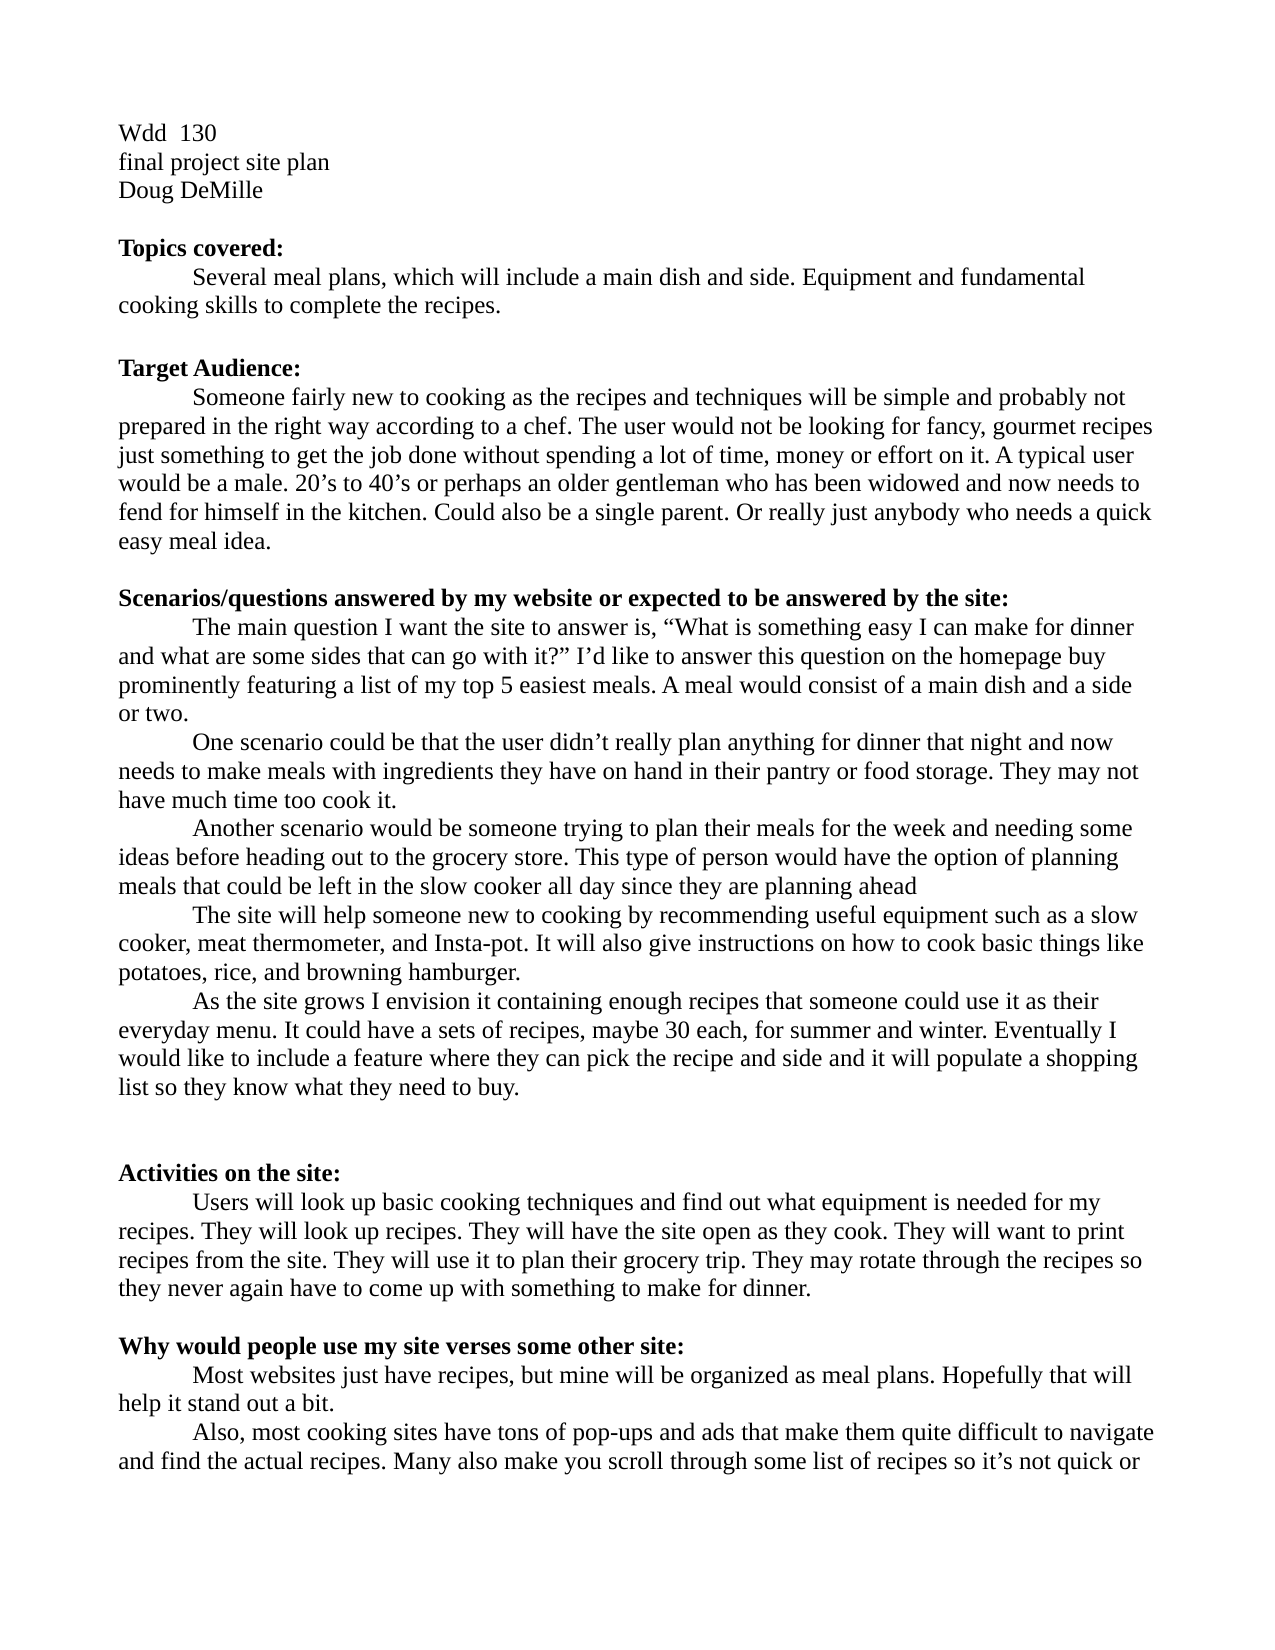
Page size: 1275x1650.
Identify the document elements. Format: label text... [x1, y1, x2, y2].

text One scenario could be that the user didn’t really plan anything for dinner that night and now needs to make meals with ingredients they have on hand in their pantry or food storage. They may not have much time too cook it. [118, 727, 1157, 813]
text Several meal plans, which will include a main dish and side. Equipment and fundamental cooking skills to complete the recipes. [118, 262, 1157, 319]
text The site will help someone new to cooking by recommending useful equipment such as a slow cooker, meat thermometer, and Insta-pot. It will also give instructions on how to cook basic things like potatoes, rice, and browning hamburger. [118, 900, 1157, 986]
text final project site plan [118, 147, 1157, 176]
text Users will look up basic cooking techniques and find out what equipment is needed for my recipes. They will look up recipes. They will have the site open as they cook. They will want to print recipes from the site. They will use it to plan their grocery trip. They may rotate through the recipes so they never again have to come up with something to make for dinner. [118, 1187, 1157, 1302]
text The main question I want the site to answer is, “What is something easy I can make for dinner and what are some sides that can go with it?” I’d like to answer this question on the homepage buy prominently featuring a list of my top 5 easiest meals. A meal would consist of a main dish and a side or two. [118, 612, 1157, 727]
text Activities on the site: [118, 1158, 1157, 1187]
text Also, most cooking sites have tons of pop-ups and ads that make them quite difficult to navigate and find the actual recipes. Many also make you scroll through some list of recipes so it’s not quick or [118, 1417, 1157, 1475]
text Topics covered: [118, 233, 1157, 262]
text Target Audience: [118, 353, 1157, 382]
text Doug DeMille [118, 176, 1157, 204]
text Wdd 130 [118, 118, 1157, 147]
text Why would people use my site verses some other site: [118, 1331, 1157, 1360]
text Another scenario would be someone trying to plan their meals for the week and needing some ideas before heading out to the grocery store. This type of person would have the option of planning meals that could be left in the slow cooker all day since they are planning ahead [118, 813, 1157, 900]
text As the site grows I envision it containing enough recipes that someone could use it as their everyday menu. It could have a sets of recipes, maybe 30 each, for summer and winter. Eventually I would like to include a feature where they can pick the recipe and side and it will populate a shopping list so they know what they need to buy. [118, 986, 1157, 1101]
text Most websites just have recipes, but mine will be organized as meal plans. Hopefully that will help it stand out a bit. [118, 1360, 1157, 1417]
text Someone fairly new to cooking as the recipes and techniques will be simple and probably not prepared in the right way according to a chef. The user would not be looking for fancy, gourmet recipes just something to get the job done without spending a lot of time, money or effort on it. A typical user would be a male. 20’s to 40’s or perhaps an older gentleman who has been widowed and now needs to fend for himself in the kitchen. Could also be a single parent. Or really just anybody who needs a quick easy meal idea. [118, 382, 1157, 555]
text Scenarios/questions answered by my website or expected to be answered by the site: [118, 583, 1157, 612]
